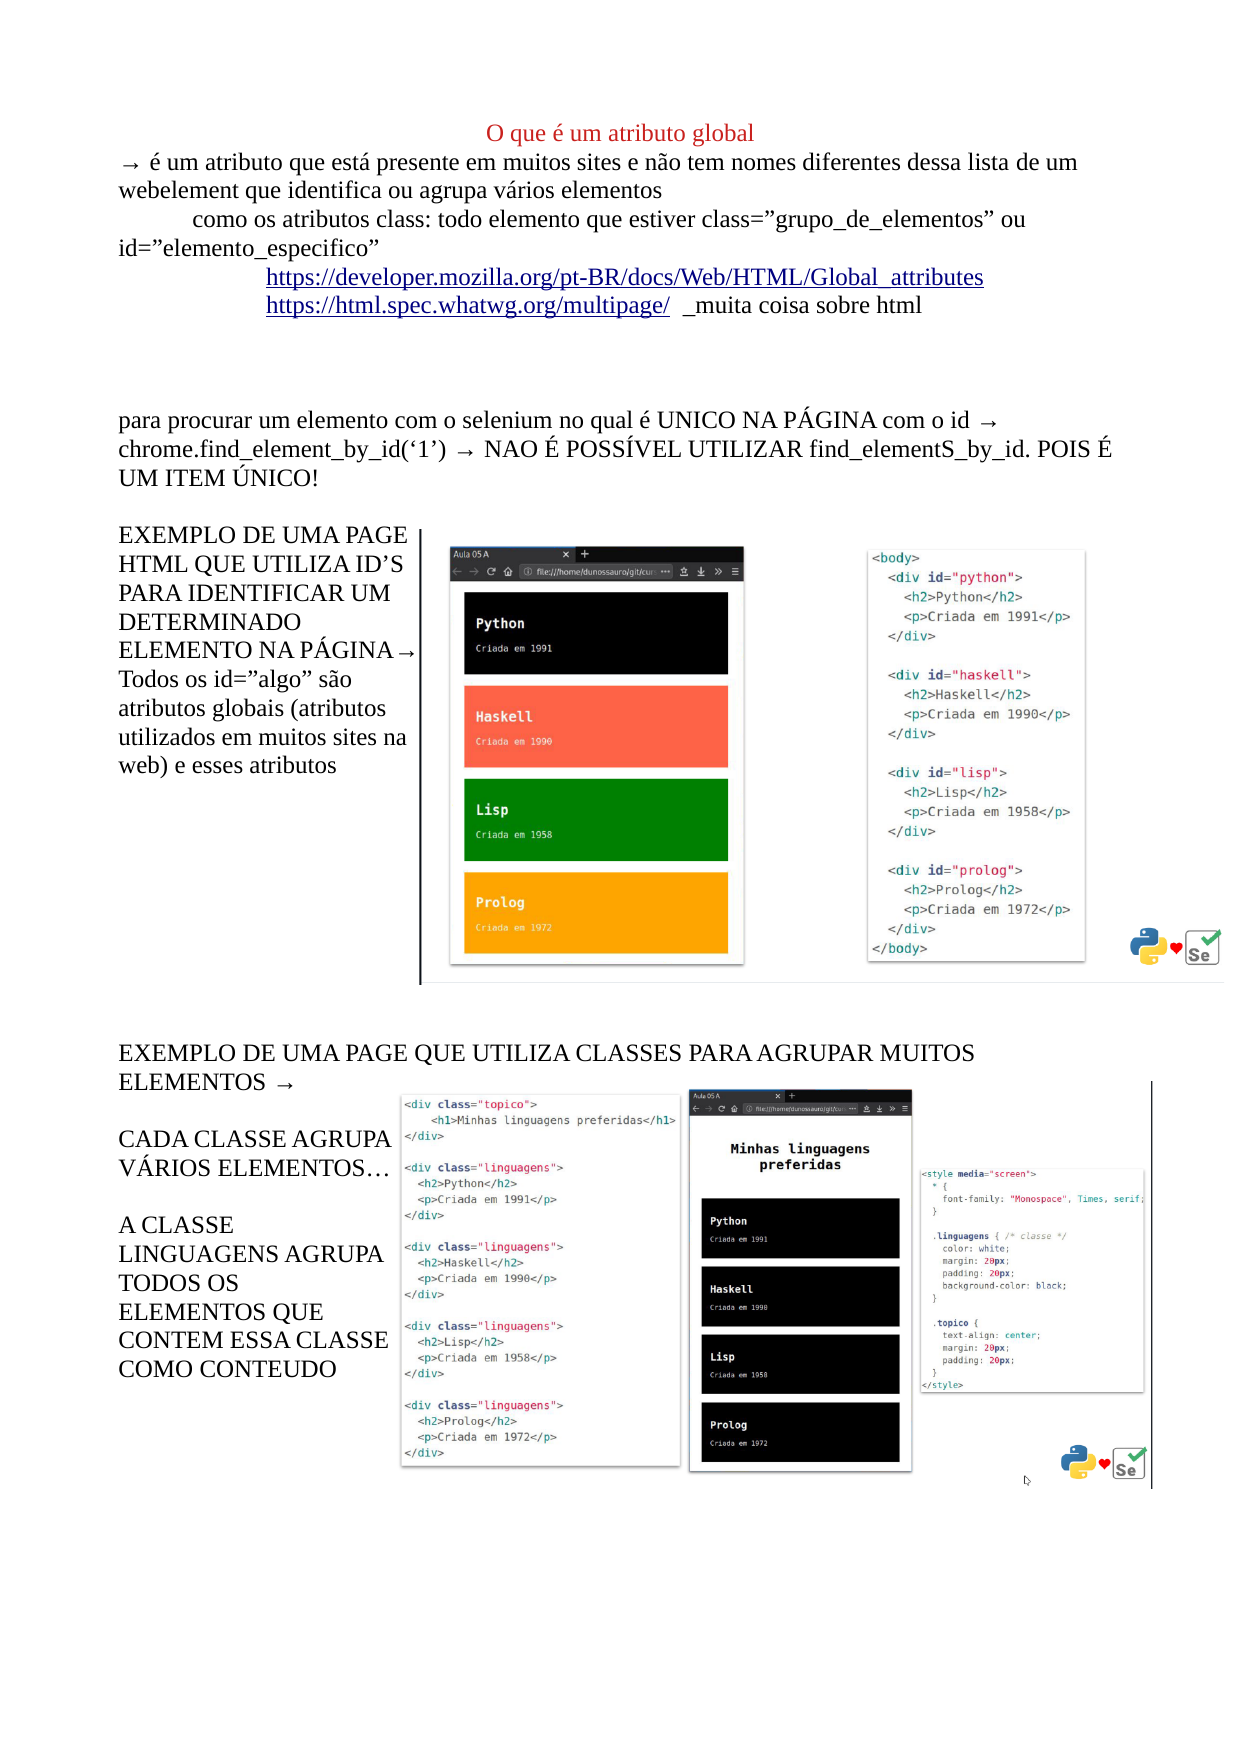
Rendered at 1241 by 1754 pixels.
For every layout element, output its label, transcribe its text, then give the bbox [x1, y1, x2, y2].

text https://html.spec.whatwg.org/multipage/ _muita coisa sobre html [118, 291, 1122, 319]
text como os atributos class: todo elemento que estiver class=”grupo_de_elementos” ou id=”elemento_especifico” [118, 204, 1122, 262]
text O que é um atributo global [118, 118, 1122, 147]
text → é um atributo que está presente em muitos sites e não tem nomes diferentes dessa lista de um webelement que identifica ou agrupa vários elementos [118, 147, 1122, 204]
picture [419, 529, 1225, 985]
text EXEMPLO DE UMA PAGE HTML QUE UTILIZA ID’S PARA IDENTIFICAR UM DETERMINADO ELEMENTO NA PÁGINA→ Todos os id=”algo” são atributos globais (atributos utilizados em muitos sites na web) e esses atributos [118, 521, 1122, 779]
text CADA CLASSE AGRUPA VÁRIOS ELEMENTOS… [118, 1124, 392, 1182]
text EXEMPLO DE UMA PAGE QUE UTILIZA CLASSES PARA AGRUPAR MUITOS ELEMENTOS → [118, 1038, 1122, 1096]
text A CLASSE LINGUAGENS AGRUPA TODOS OS ELEMENTOS QUE CONTEM ESSA CLASSE COMO CONTEUDO [118, 1211, 392, 1383]
text para procurar um elemento com o selenium no qual é UNICO NA PÁGINA com o id → chrome.find_element_by_id(‘1’) → NAO É POSSÍVEL UTILIZAR find_elementS_by_id. POIS É UM ITEM ÚNICO! [118, 406, 1122, 492]
text https://developer.mozilla.org/pt-BR/docs/Web/HTML/Global_attributes [118, 262, 1122, 291]
picture [392, 1081, 1153, 1489]
